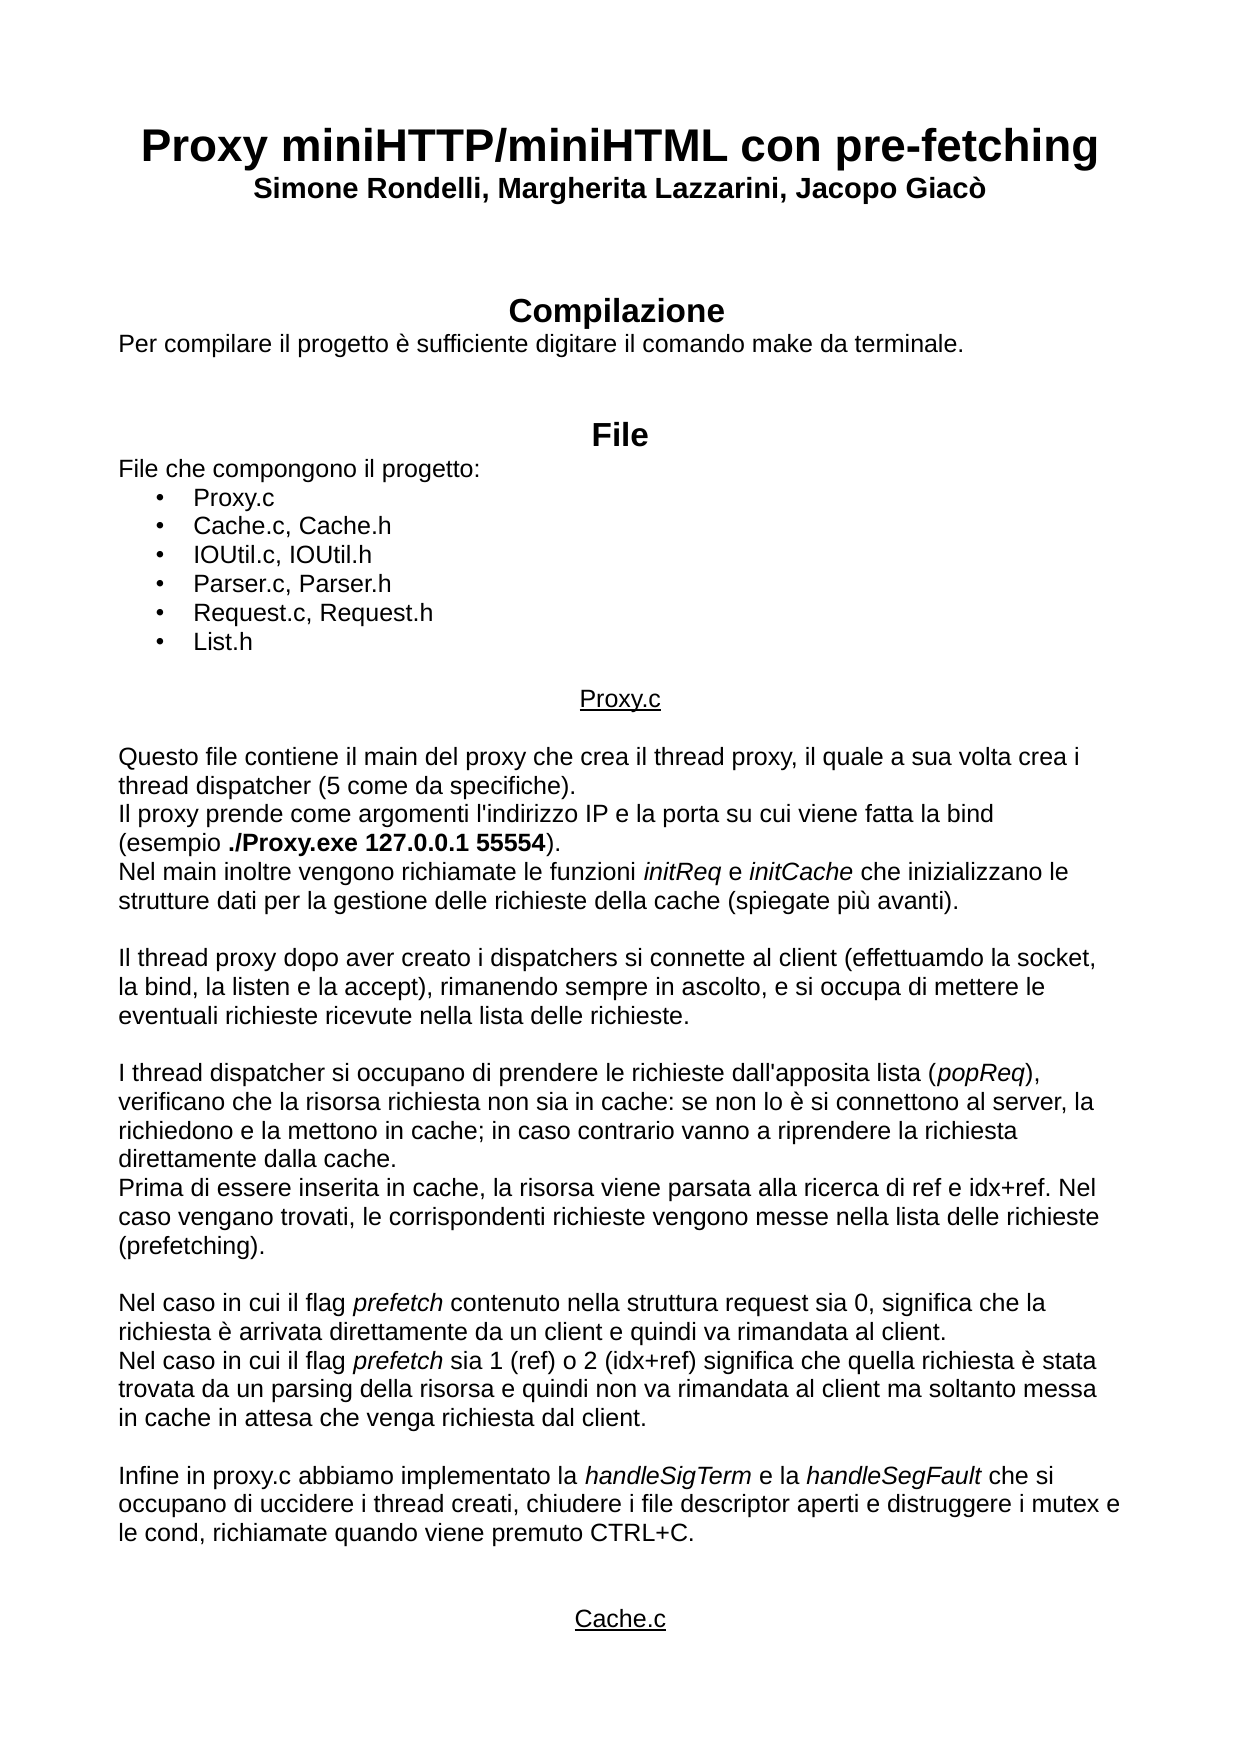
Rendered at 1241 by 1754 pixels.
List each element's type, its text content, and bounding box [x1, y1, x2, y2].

text Questo file contiene il main del proxy che crea il thread proxy, il quale a sua volta crea i thread dispatcher (5 come da specifiche). [118, 742, 1122, 799]
list Request.c, Request.h [156, 598, 1122, 627]
text Infine in proxy.c abbiamo implementato la handleSigTerm e la handleSegFault che si occupano di uccidere i thread creati, chiudere i file descriptor aperti e distruggere i mutex e le cond, richiamate quando viene premuto CTRL+C. [118, 1461, 1122, 1547]
text I thread dispatcher si occupano di prendere le richieste dall'apposita lista (popReq), verificano che la risorsa richiesta non sia in cache: se non lo è si connettono al server, la richiedono e la mettono in cache; in caso contrario vanno a riprendere la richiesta direttamente dalla cache. [118, 1058, 1122, 1173]
text Proxy.c [118, 684, 1122, 713]
list Parser.c, Parser.h [156, 569, 1122, 598]
list Cache.c, Cache.h [156, 511, 1122, 540]
text Compilazione [118, 291, 1122, 329]
text Il proxy prende come argomenti l'indirizzo IP e la porta su cui viene fatta la bind [118, 799, 1122, 828]
list List.h [156, 627, 1122, 656]
text Per compilare il progetto è sufficiente digitare il comando make da terminale. [118, 329, 1122, 358]
text Simone Rondelli, Margherita Lazzarini, Jacopo Giacò [118, 171, 1122, 204]
text Proxy miniHTTP/miniHTML con pre-fetching [118, 118, 1122, 171]
text Prima di essere inserita in cache, la risorsa viene parsata alla ricerca di ref e idx+ref. Nel caso vengano trovati, le corrispondenti richieste vengono messe nella lista delle richieste (prefetching). [118, 1173, 1122, 1259]
text Nel main inoltre vengono richiamate le funzioni initReq e initCache che inizializzano le strutture dati per la gestione delle richieste della cache (spiegate più avanti). [118, 857, 1122, 914]
text Nel caso in cui il flag prefetch sia 1 (ref) o 2 (idx+ref) significa che quella richiesta è stata trovata da un parsing della risorsa e quindi non va rimandata al client ma soltanto messa in cache in attesa che venga richiesta dal client. [118, 1346, 1122, 1432]
text Cache.c [118, 1604, 1122, 1633]
list IOUtil.c, IOUtil.h [156, 540, 1122, 569]
text (esempio ./Proxy.exe 127.0.0.1 55554). [118, 828, 1122, 857]
text Il thread proxy dopo aver creato i dispatchers si connette al client (effettuamdo la socket, la bind, la listen e la accept), rimanendo sempre in ascolto, e si occupa di mettere le eventuali richieste ricevute nella lista delle richieste. [118, 943, 1122, 1029]
text File che compongono il progetto: [118, 454, 1122, 482]
text Nel caso in cui il flag prefetch contenuto nella struttura request sia 0, significa che la richiesta è arrivata direttamente da un client e quindi va rimandata al client. [118, 1288, 1122, 1346]
text File [118, 415, 1122, 454]
list Proxy.c [156, 482, 1122, 511]
